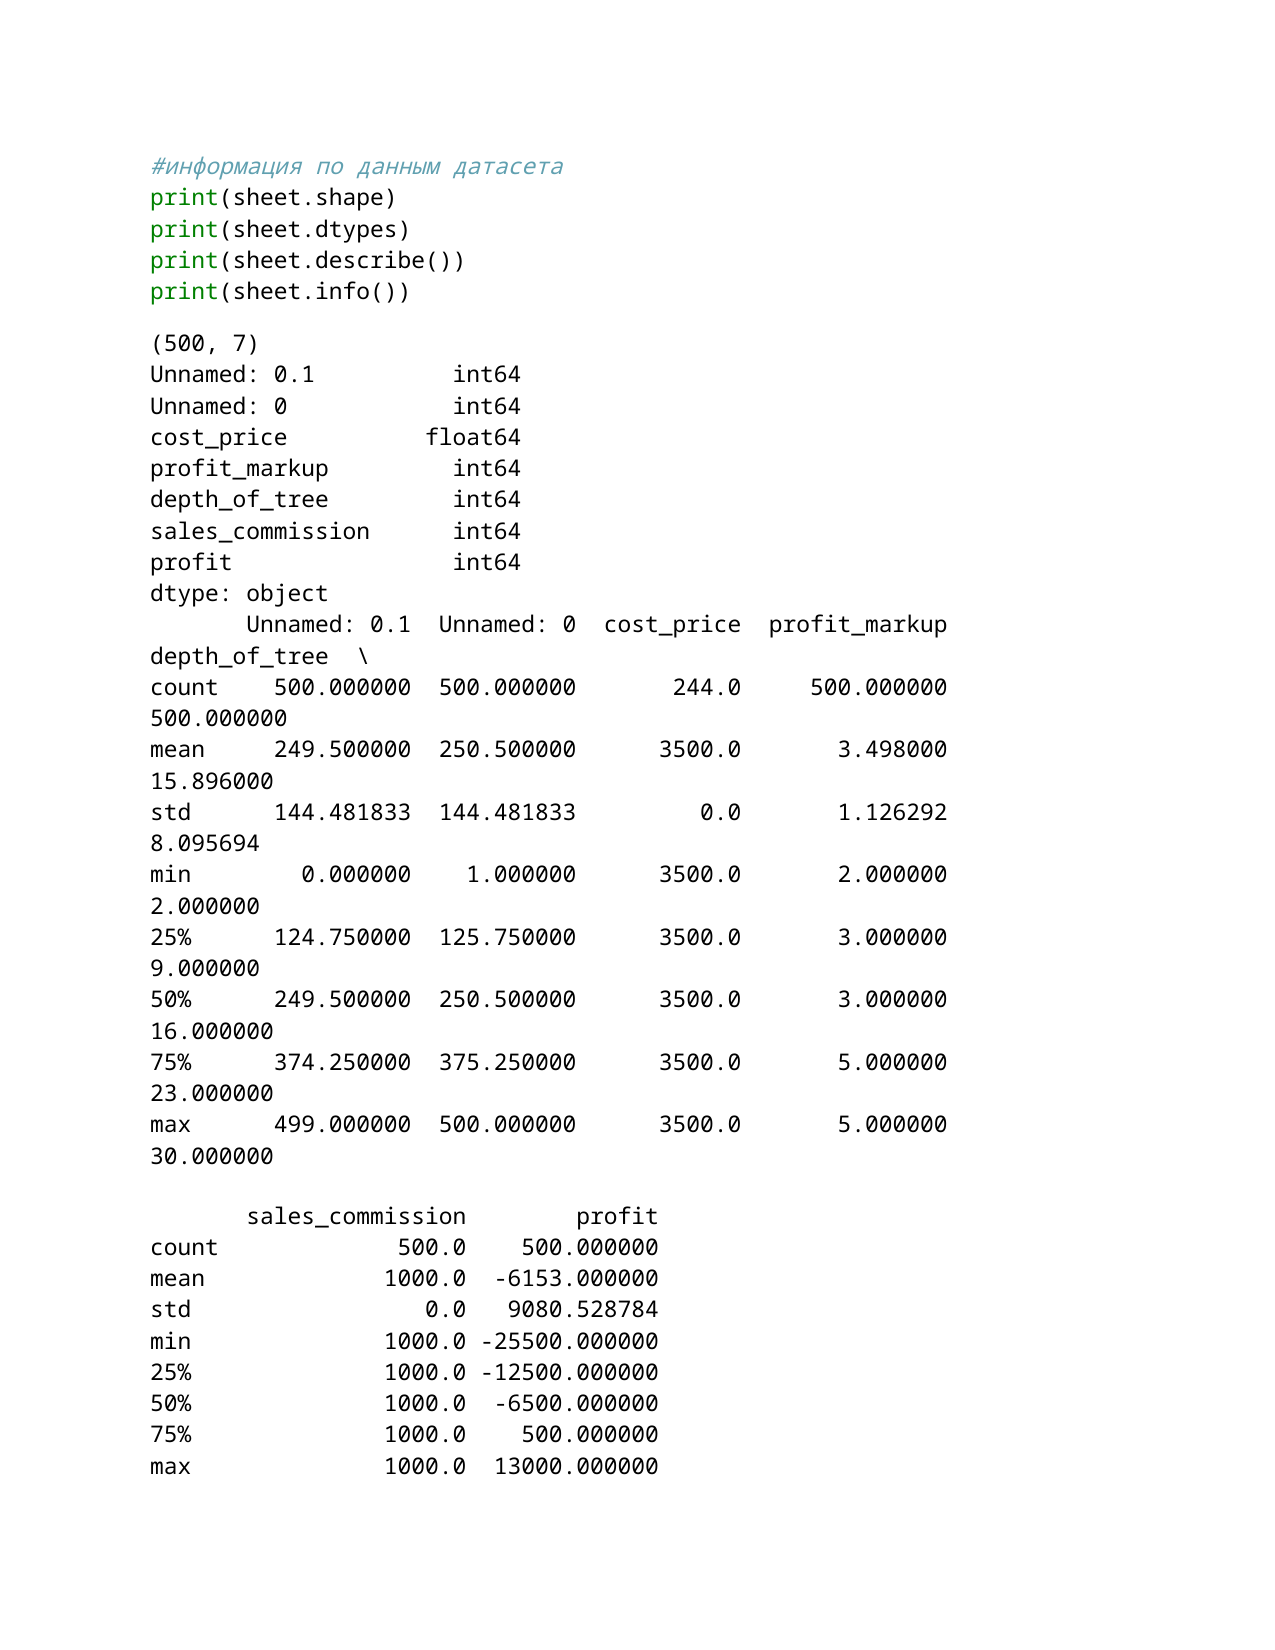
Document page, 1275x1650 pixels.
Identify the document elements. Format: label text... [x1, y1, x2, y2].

text (500, 7) Unnamed: 0.1 int64 Unnamed: 0 int64 cost_price float64 profit_markup int64 depth_of_tree int64 sales_commission int64 profit int64 dtype: object Unnamed: 0.1 Unnamed: 0 cost_price profit_markup depth_of_tree \ count 500.000000 500.000000 244.0 500.000000 500.000000 mean 249.500000 250.500000 3500.0 3.498000 15.896000 std 144.481833 144.481833 0.0 1.126292 8.095694 min 0.000000 1.000000 3500.0 2.000000 2.000000 25% 124.750000 125.750000 3500.0 3.000000 9.000000 50% 249.500000 250.500000 3500.0 3.000000 16.000000 75% 374.250000 375.250000 3500.0 5.000000 23.000000 max 499.000000 500.000000 3500.0 5.000000 30.000000 sales_commission profit count 500.0 500.000000 mean 1000.0 -6153.000000 std 0.0 9080.528784 min 1000.0 -25500.000000 25% 1000.0 -12500.000000 50% 1000.0 -6500.000000 75% 1000.0 500.000000 max 1000.0 13000.000000 [150, 327, 1125, 1481]
text #информация по данным датасета print(sheet.shape) print(sheet.dtypes) print(sheet.describe()) print(sheet.info()) [150, 150, 1125, 306]
